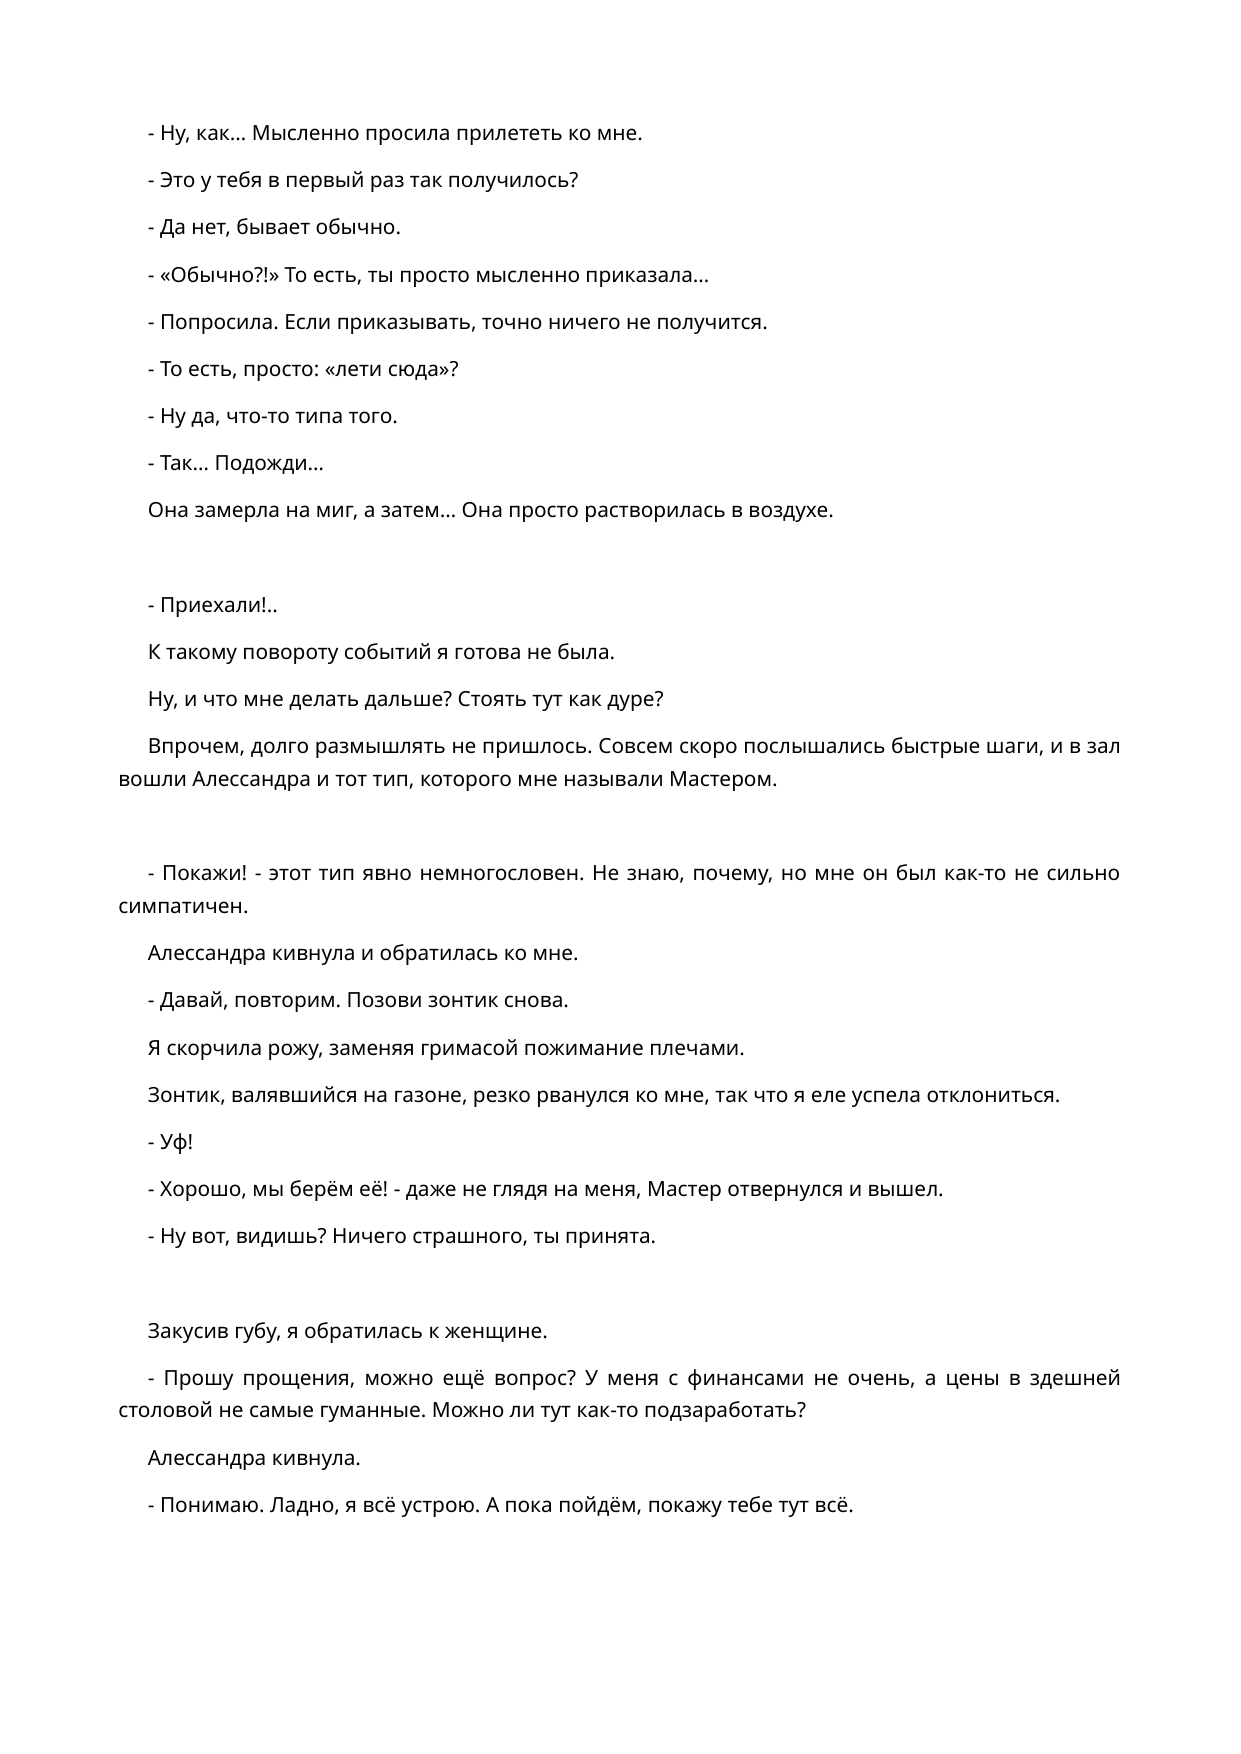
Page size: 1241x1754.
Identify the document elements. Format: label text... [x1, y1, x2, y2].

text Ну, и что мне делать дальше? Стоять тут как дуре? [118, 684, 1122, 713]
text Закусив губу, я обратилась к женщине. [118, 1316, 1122, 1344]
text - Покажи! - этот тип явно немногословен. Не знаю, почему, но мне он был как-то не сильно симпатичен. [118, 858, 1122, 919]
text Алессандра кивнула. [118, 1443, 1122, 1471]
text - Ну вот, видишь? Ничего страшного, ты принята. [118, 1221, 1122, 1250]
text - Уф! [118, 1127, 1122, 1156]
text - «Обычно?!» То есть, ты просто мысленно приказала… [118, 260, 1122, 288]
text - Ну, как… Мысленно просила прилететь ко мне. [118, 118, 1122, 147]
text К такому повороту событий я готова не была. [118, 637, 1122, 666]
text Алессандра кивнула и обратилась ко мне. [118, 938, 1122, 967]
text - Попросила. Если приказывать, точно ничего не получится. [118, 307, 1122, 335]
text - Давай, повторим. Позови зонтик снова. [118, 986, 1122, 1014]
text Я скорчила рожу, заменяя гримасой пожимание плечами. [118, 1033, 1122, 1061]
text - Да нет, бывает обычно. [118, 212, 1122, 241]
text - Прошу прощения, можно ещё вопрос? У меня с финансами не очень, а цены в здешней столовой не самые гуманные. Можно ли тут как-то подзаработать? [118, 1363, 1122, 1424]
text - То есть, просто: «лети сюда»? [118, 354, 1122, 382]
text Она замерла на миг, а затем… Она просто растворилась в воздухе. [118, 496, 1122, 524]
text - Ну да, что-то типа того. [118, 401, 1122, 430]
text - Так… Подожди… [118, 448, 1122, 477]
text - Приехали!.. [118, 590, 1122, 618]
text Зонтик, валявшийся на газоне, резко рванулся ко мне, так что я еле успела отклониться. [118, 1080, 1122, 1108]
text - Понимаю. Ладно, я всё устрою. А пока пойдём, покажу тебе тут всё. [118, 1490, 1122, 1518]
text - Хорошо, мы берём её! - даже не глядя на меня, Мастер отвернулся и вышел. [118, 1174, 1122, 1203]
text - Это у тебя в первый раз так получилось? [118, 165, 1122, 194]
text Впрочем, долго размышлять не пришлось. Совсем скоро послышались быстрые шаги, и в зал вошли Алессандра и тот тип, которого мне называли Мастером. [118, 732, 1122, 793]
